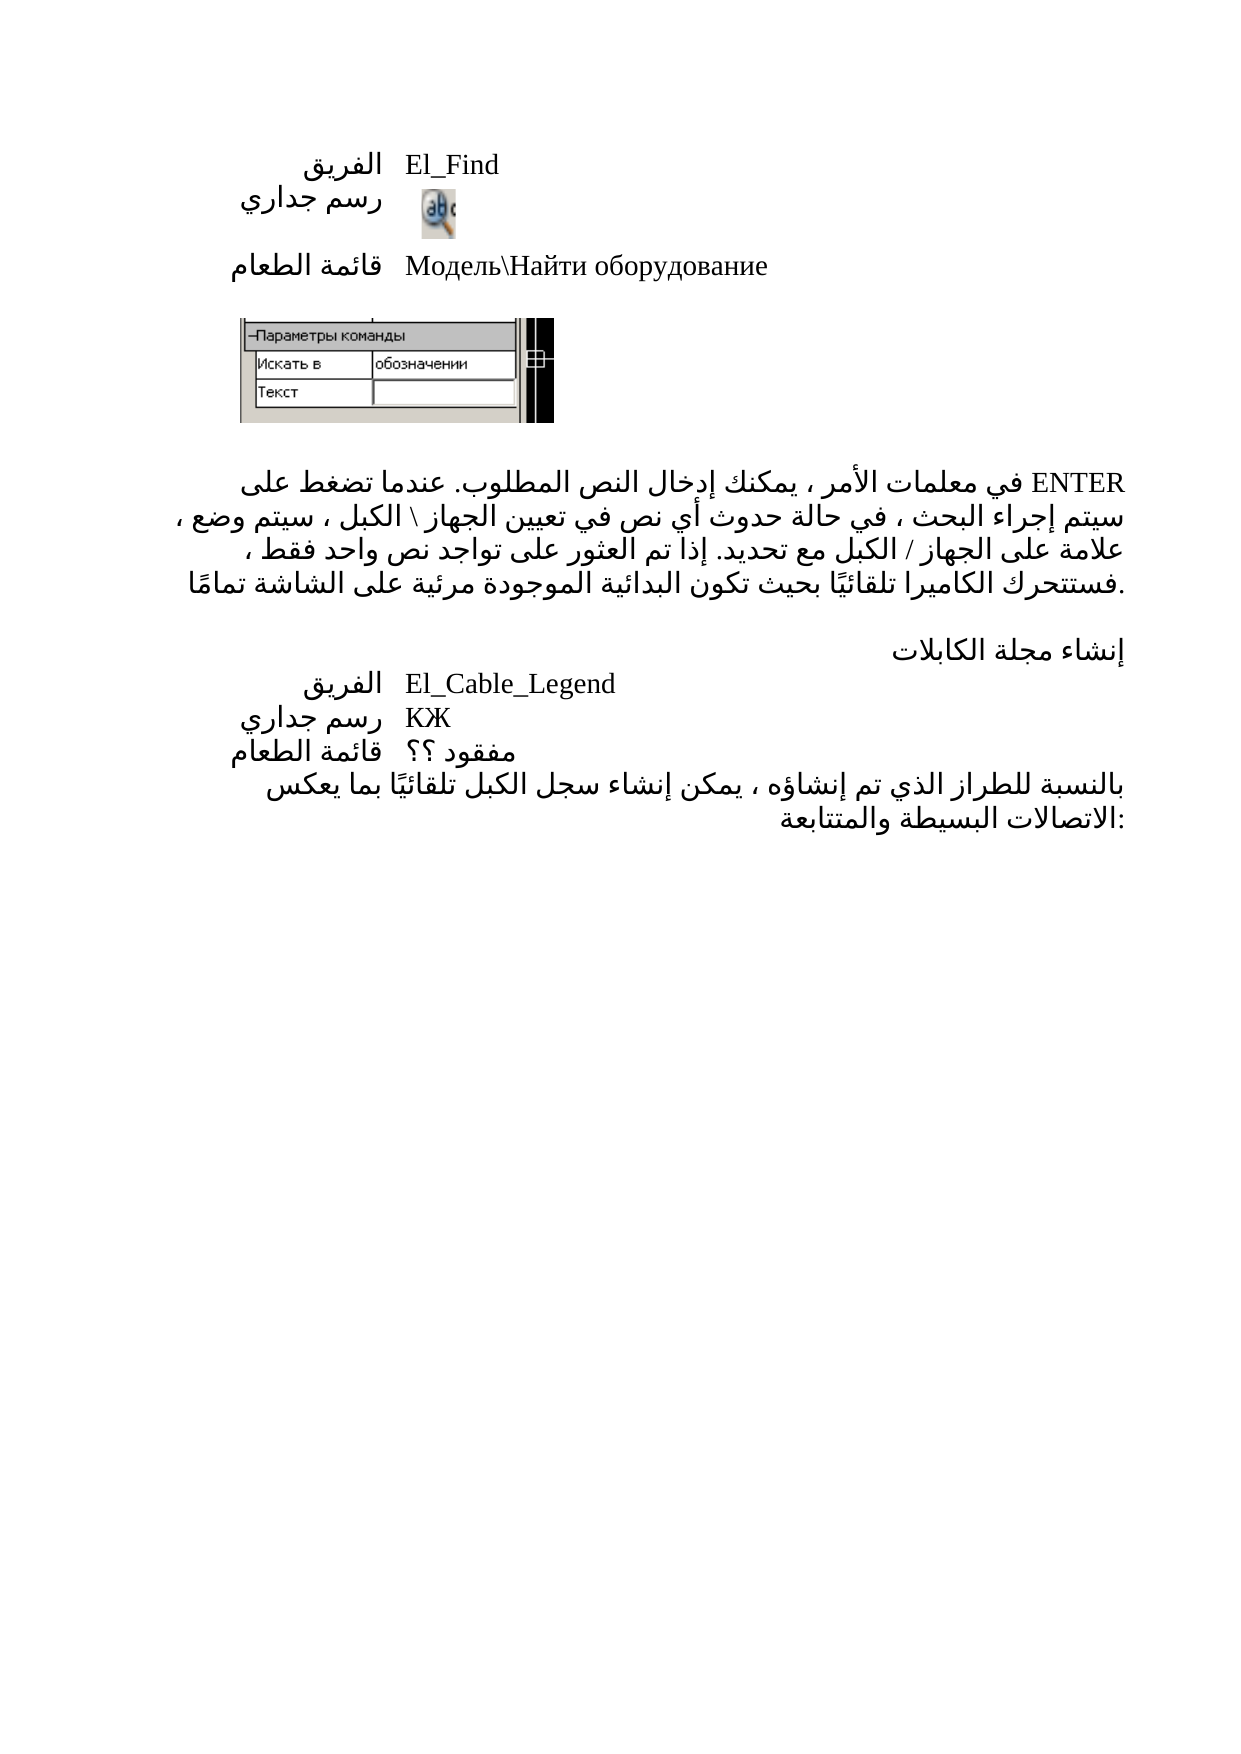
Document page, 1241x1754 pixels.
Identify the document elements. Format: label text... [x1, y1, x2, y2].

table_cell رسم جداري [139, 180, 394, 248]
table_cell Модель\Найти оборудование [394, 248, 1039, 281]
table_cell مفقود ؟؟ [394, 734, 1039, 767]
table_cell رسم جداري [139, 700, 394, 734]
picture [421, 189, 456, 239]
text في معلمات الأمر ، يمكنك إدخال النص المطلوب. عندما تضغط على ENTER ، سيتم إجراء البحث ، في حالة حدوث أي نص في تعيين الجهاز \ الكبل ، سيتم وضع علامة على الجهاز / الكبل مع تحديد. إذا تم العثور على تواجد نص واحد فقط ، فستتحرك الكاميرا تلقائيًا بحيث تكون البدائية الموجودة مرئية على الشاشة تمامًا. [150, 465, 1125, 599]
text إنشاء مجلة الكابلات [150, 633, 1125, 667]
table_header El_Cable_Legend [394, 667, 1039, 700]
table_cell قائمة الطعام [139, 248, 394, 281]
table_cell [394, 180, 1039, 248]
table_header الفريق [139, 147, 394, 180]
text بالنسبة للطراز الذي تم إنشاؤه ، يمكن إنشاء سجل الكبل تلقائيًا بما يعكس الاتصالات البسيطة والمتتابعة: [150, 767, 1125, 834]
table_cell قائمة الطعام [139, 734, 394, 767]
table_header El_Find [394, 147, 1039, 180]
table_header الفريق [139, 667, 394, 700]
table_cell КЖ [394, 700, 1039, 734]
